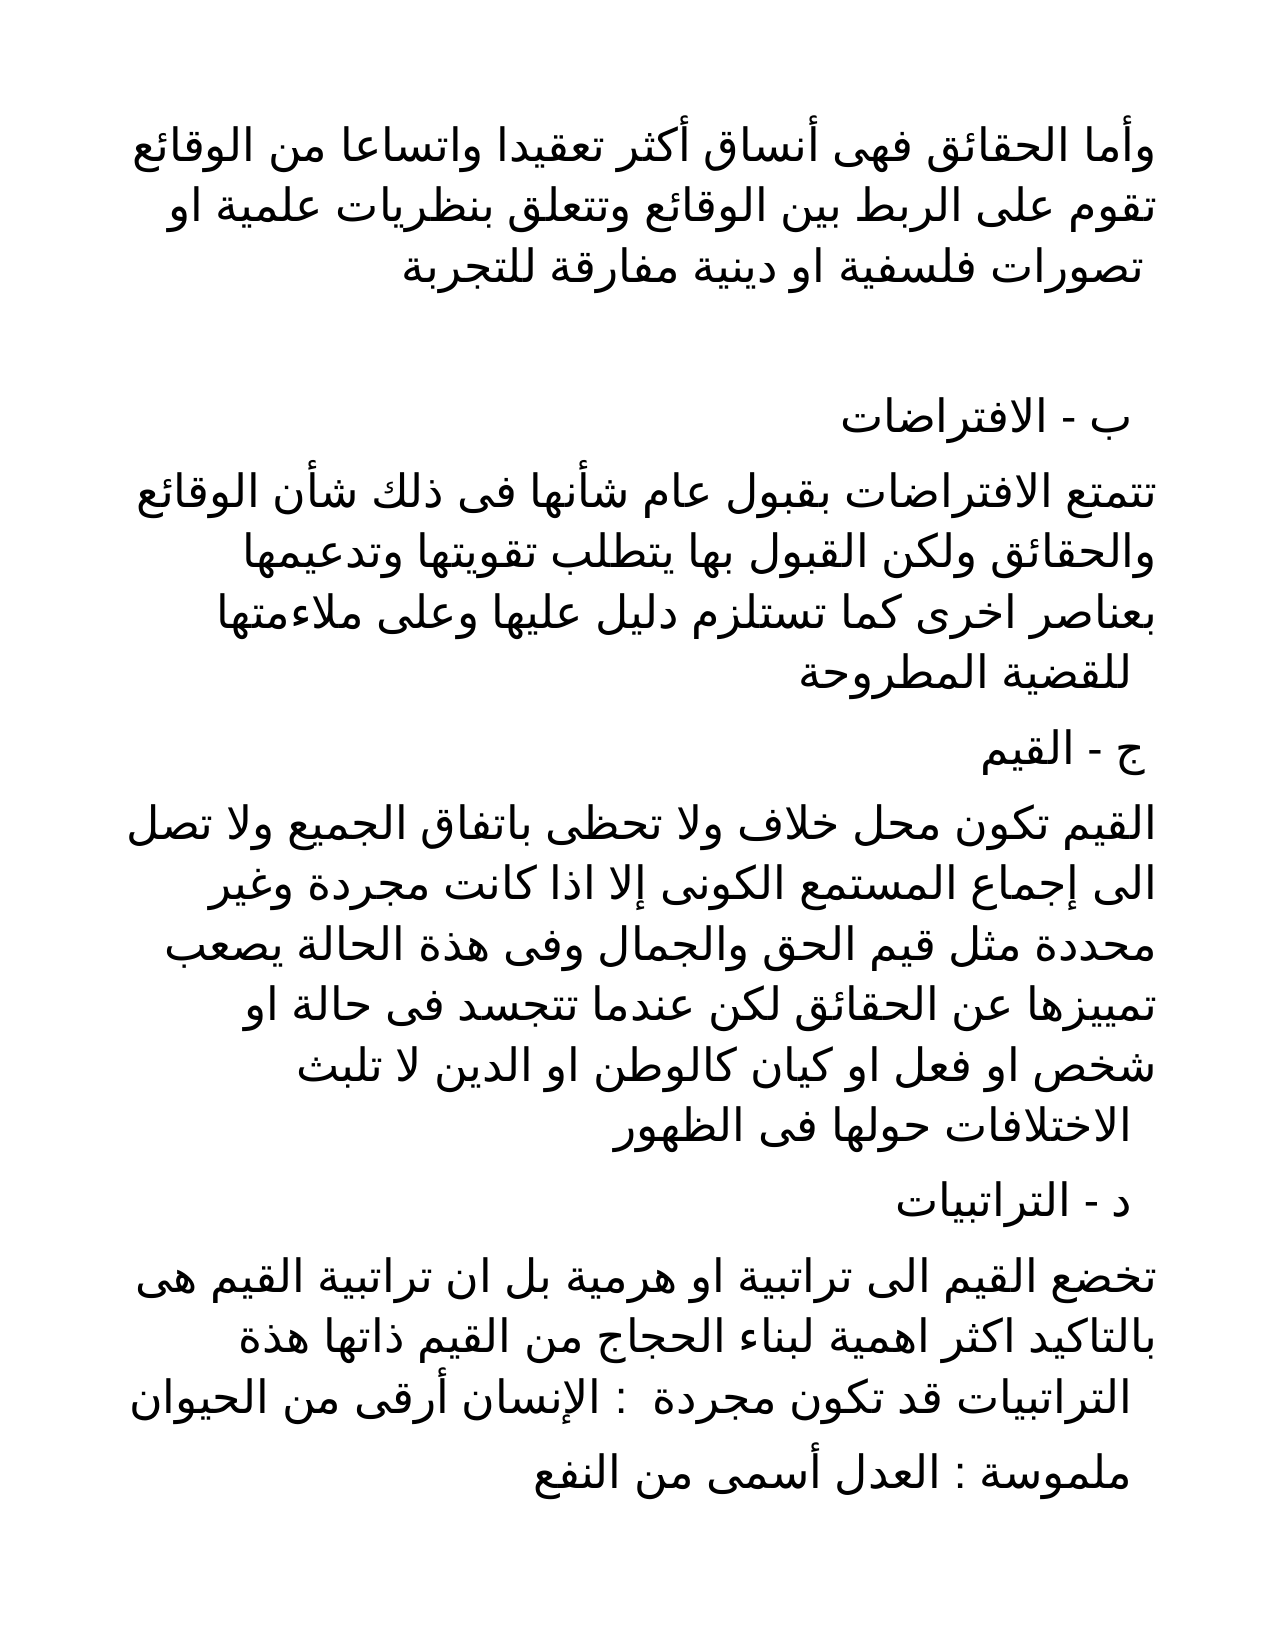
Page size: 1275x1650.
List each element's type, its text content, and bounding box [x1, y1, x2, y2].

text ب - الافتراضات [118, 389, 1157, 442]
text ملموسة : العدل أسمى من النفع [118, 1445, 1157, 1498]
text وأما الحقائق فهى أنساق أكثر تعقيدا واتساعا من الوقائع تقوم على الربط بين الوقائع وتتعلق بنظريات علمية او تصورات فلسفية او دينية مفارقة للتجربة [118, 118, 1157, 292]
text تخضع القيم الى تراتبية او هرمية بل ان تراتبية القيم هى بالتاكيد اكثر اهمية لبناء الحجاج من القيم ذاتها هذة التراتبيات قد تكون مجردة : الإنسان أرقى من الحيوان [118, 1249, 1157, 1423]
text القيم تكون محل خلاف ولا تحظى باتفاق الجميع ولا تصل الى إجماع المستمع الكونى إلا اذا كانت مجردة وغير محددة مثل قيم الحق والجمال وفى هذة الحالة يصعب تمييزها عن الحقائق لكن عندما تتجسد فى حالة او شخص او فعل او كيان كالوطن او الدين لا تلبث الاختلافات حولها فى الظهور [118, 796, 1157, 1152]
text د - التراتبيات [118, 1174, 1157, 1227]
text ج - القيم [118, 721, 1157, 774]
text تتمتع الافتراضات بقبول عام شأنها فى ذلك شأن الوقائع والحقائق ولكن القبول بها يتطلب تقويتها وتدعيمها بعناصر اخرى كما تستلزم دليل عليها وعلى ملاءمتها للقضية المطروحة [118, 464, 1157, 699]
